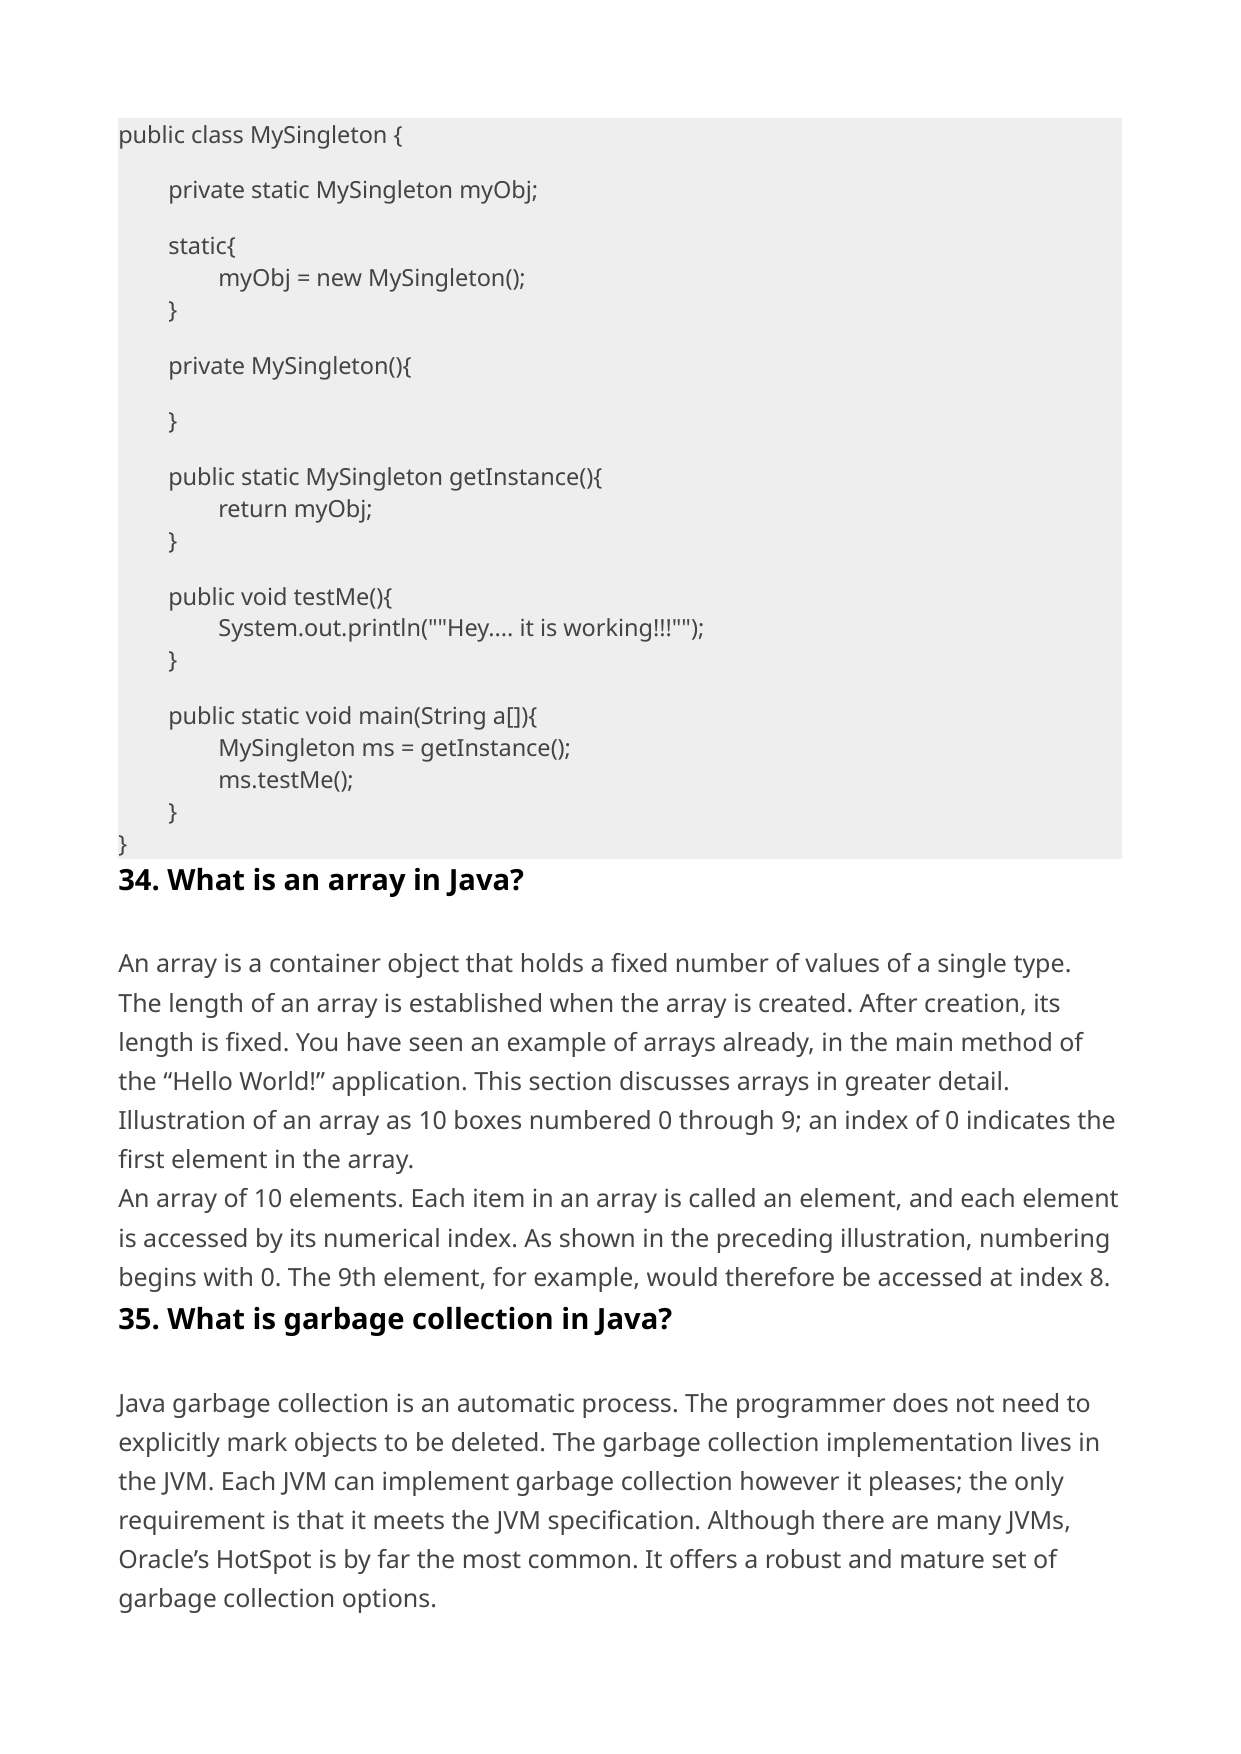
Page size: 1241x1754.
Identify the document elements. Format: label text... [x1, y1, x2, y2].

text An array is a container object that holds a fixed number of values of a single type. The length of an array is established when the array is created. After creation, its length is fixed. You have seen an example of arrays already, in the main method of the “Hello World!” application. This section discusses arrays in greater detail. [118, 946, 1122, 1098]
text MySingleton ms = getInstance(); [118, 731, 1122, 763]
subtitle 35. What is garbage collection in Java? [118, 1298, 1122, 1338]
text } [118, 404, 1122, 437]
text myObj = new MySingleton(); [118, 261, 1122, 293]
text return myObj; [118, 492, 1122, 524]
text private static MySingleton myObj; [118, 174, 1122, 206]
text ms.testMe(); [118, 763, 1122, 795]
text } [118, 644, 1122, 676]
text } [118, 795, 1122, 827]
text public static void main(String a[]){ [118, 699, 1122, 731]
subtitle 34. What is an array in Java? [118, 859, 1122, 899]
text } [118, 524, 1122, 556]
text Java garbage collection is an automatic process. The programmer does not need to explicitly mark objects to be deleted. The garbage collection implementation lives in the JVM. Each JVM can implement garbage collection however it pleases; the only requirement is that it meets the JVM specification. Although there are many JVMs, Oracle’s HotSpot is by far the most common. It offers a robust and mature set of garbage collection options. [118, 1385, 1122, 1615]
text } [118, 827, 1122, 859]
text An array of 10 elements. Each item in an array is called an element, and each element is accessed by its numerical index. As shown in the preceding illustration, numbering begins with 0. The 9th element, for example, would therefore be accessed at index 8. [118, 1181, 1122, 1293]
text public void testMe(){ [118, 580, 1122, 612]
text public class MySingleton { [118, 118, 1122, 150]
text Illustration of an array as 10 boxes numbered 0 through 9; an index of 0 indicates the first element in the array. [118, 1103, 1122, 1176]
text static{ [118, 229, 1122, 261]
text public static MySingleton getInstance(){ [118, 460, 1122, 492]
text private MySingleton(){ [118, 349, 1122, 381]
text } [118, 293, 1122, 325]
text System.out.println(""Hey.... it is working!!!""); [118, 612, 1122, 644]
